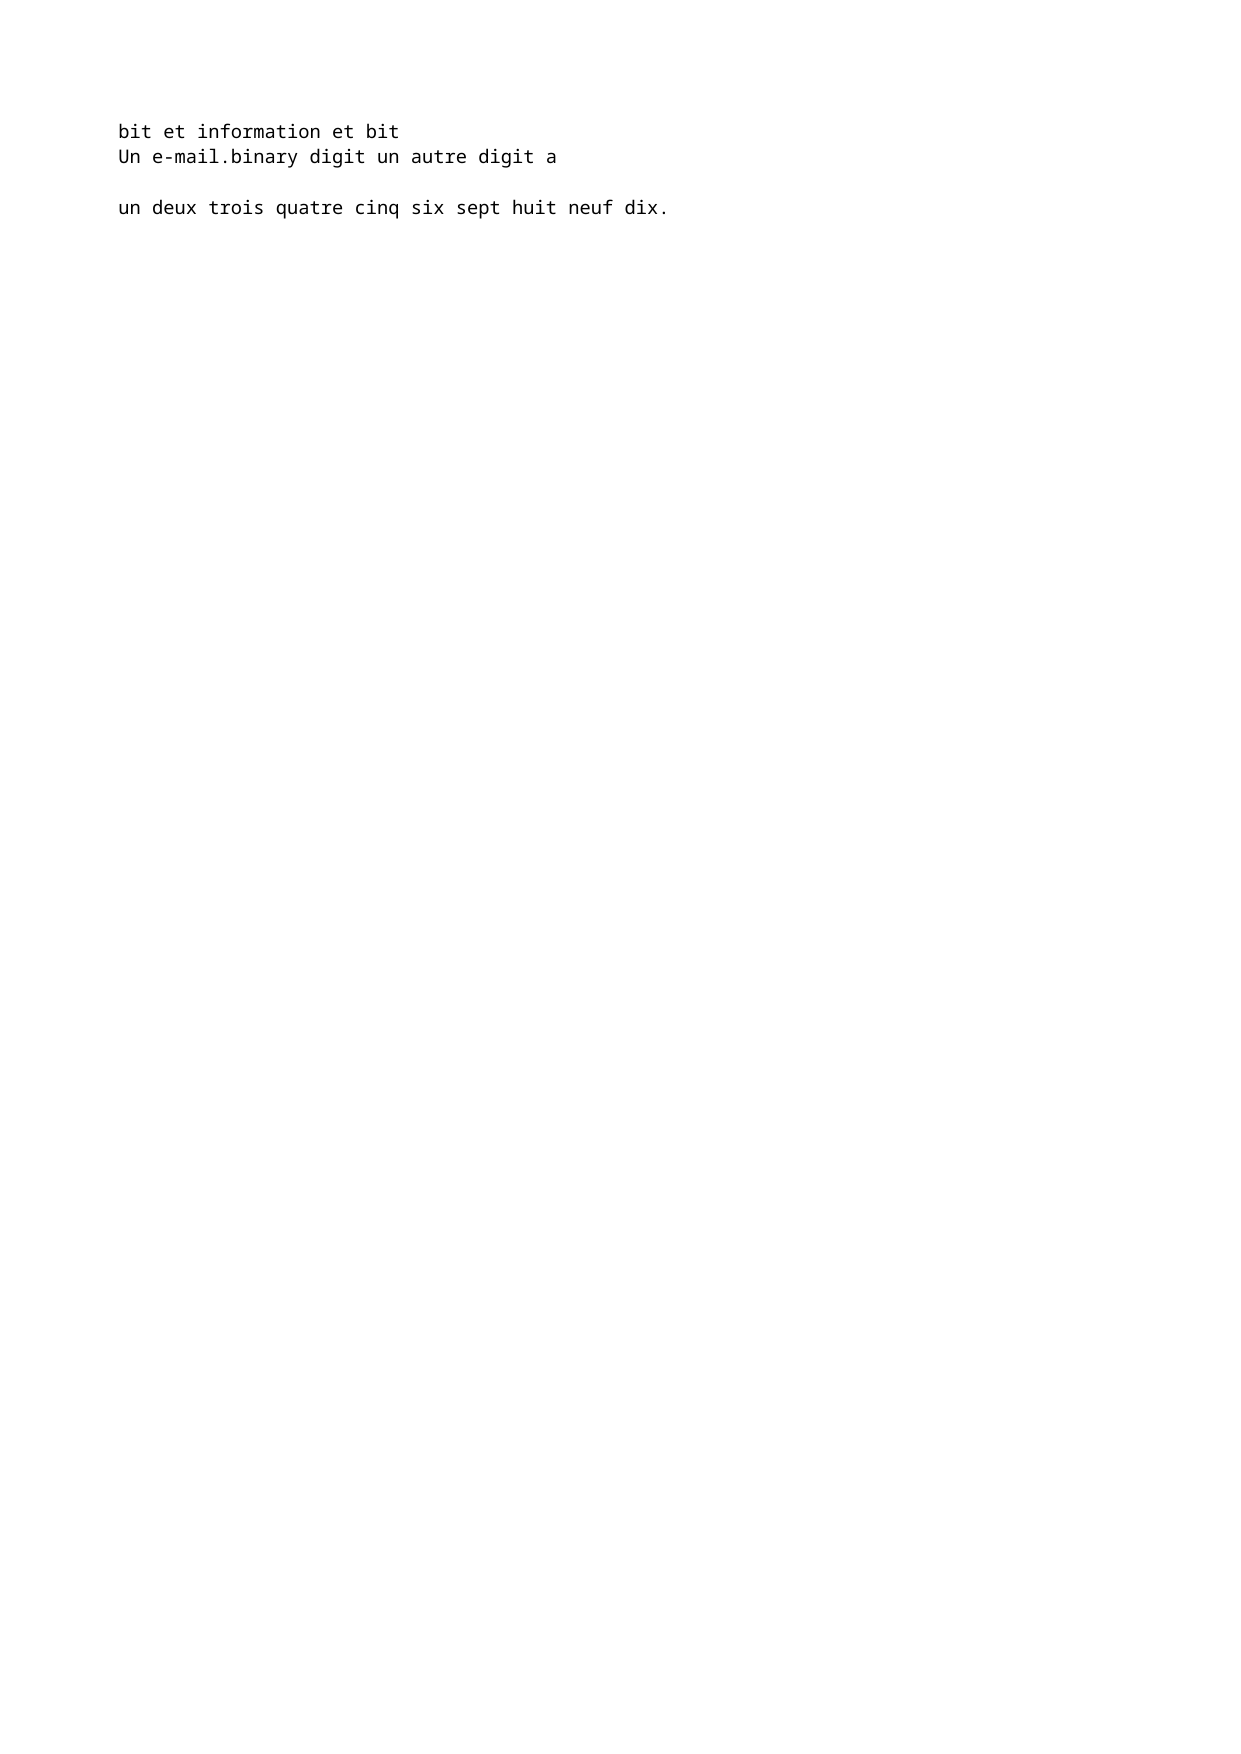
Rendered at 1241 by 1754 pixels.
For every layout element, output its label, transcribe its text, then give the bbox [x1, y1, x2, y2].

text Un e-mail.binary digit un autre digit a [118, 144, 1122, 169]
text un deux trois quatre cinq six sept huit neuf dix. [118, 195, 1122, 220]
text bit et information et bit [118, 118, 1122, 144]
